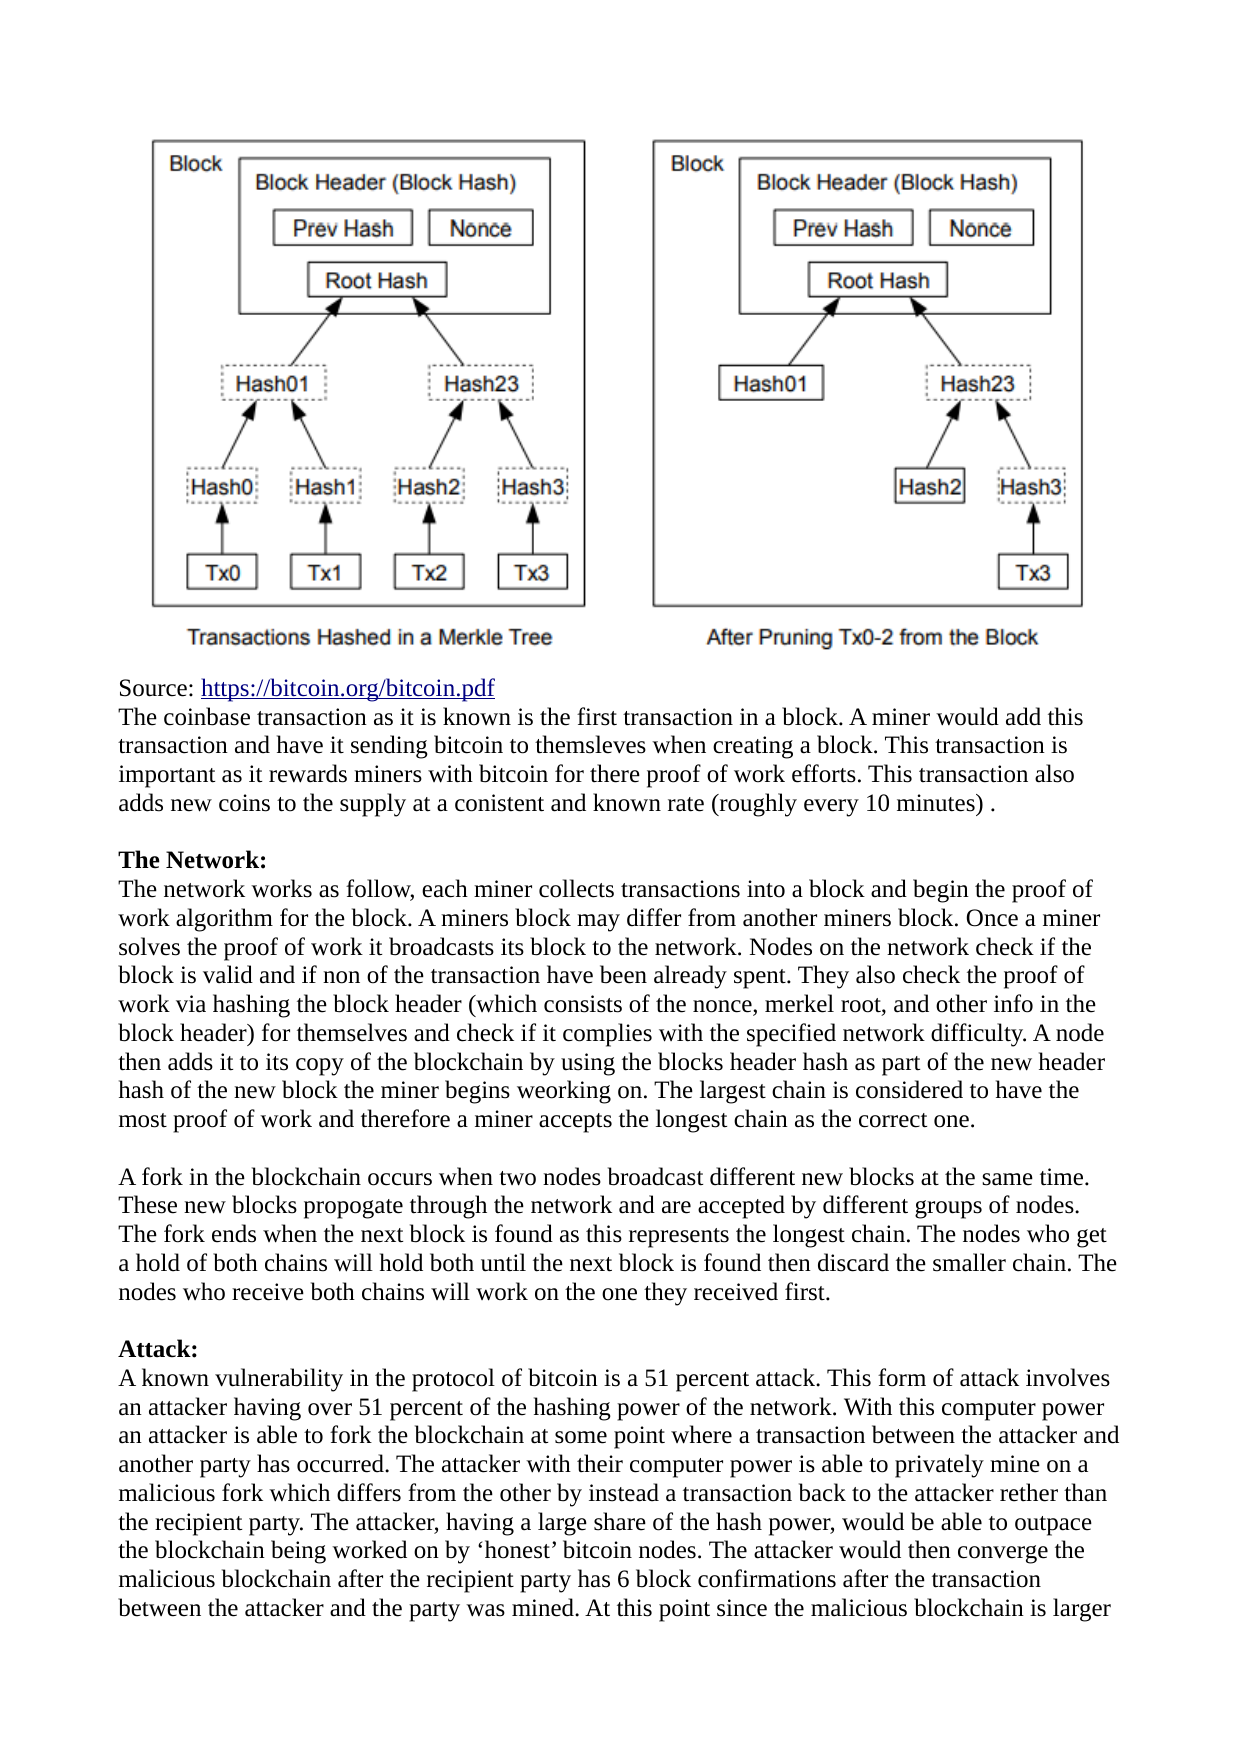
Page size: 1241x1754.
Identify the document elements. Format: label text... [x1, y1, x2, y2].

text A known vulnerability in the protocol of bitcoin is a 51 percent attack. This form of attack involves an attacker having over 51 percent of the hashing power of the network. With this computer power an attacker is able to fork the blockchain at some point where a transaction between the attacker and another party has occurred. The attacker with their computer power is able to privately mine on a malicious fork which differs from the other by instead a transaction back to the attacker rether than the recipient party. The attacker, having a large share of the hash power, would be able to outpace the blockchain being worked on by ‘honest’ bitcoin nodes. The attacker would then converge the malicious blockchain after the recipient party has 6 block confirmations after the transaction between the attacker and the party was mined. At this point since the malicious blockchain is larger [118, 1363, 1122, 1622]
text The network works as follow, each miner collects transactions into a block and begin the proof of work algorithm for the block. A miners block may differ from another miners block. Once a miner solves the proof of work it broadcasts its block to the network. Nodes on the network check if the block is valid and if non of the transaction have been already spent. They also check the proof of work via hashing the block header (which consists of the nonce, merkel root, and other info in the block header) for themselves and check if it complies with the specified network difficulty. A node then adds it to its copy of the blockchain by using the blocks header hash as part of the new header hash of the new block the miner begins weorking on. The largest chain is considered to have the most proof of work and therefore a miner accepts the longest chain as the correct one. [118, 874, 1122, 1133]
picture [132, 118, 1108, 673]
text A fork in the blockchain occurs when two nodes broadcast different new blocks at the same time. These new blocks propogate through the network and are accepted by different groups of nodes. The fork ends when the next block is found as this represents the longest chain. The nodes who get a hold of both chains will hold both until the next block is found then discard the smaller chain. The nodes who receive both chains will work on the one they received first. [118, 1162, 1122, 1305]
text Attack: [118, 1334, 1122, 1363]
text The Network: [118, 845, 1122, 874]
text The coinbase transaction as it is known is the first transaction in a block. A miner would add this transaction and have it sending bitcoin to themsleves when creating a block. This transaction is important as it rewards miners with bitcoin for there proof of work efforts. This transaction also adds new coins to the supply at a conistent and known rate (roughly every 10 minutes) . [118, 702, 1122, 817]
text Source: https://bitcoin.org/bitcoin.pdf [118, 118, 1122, 702]
